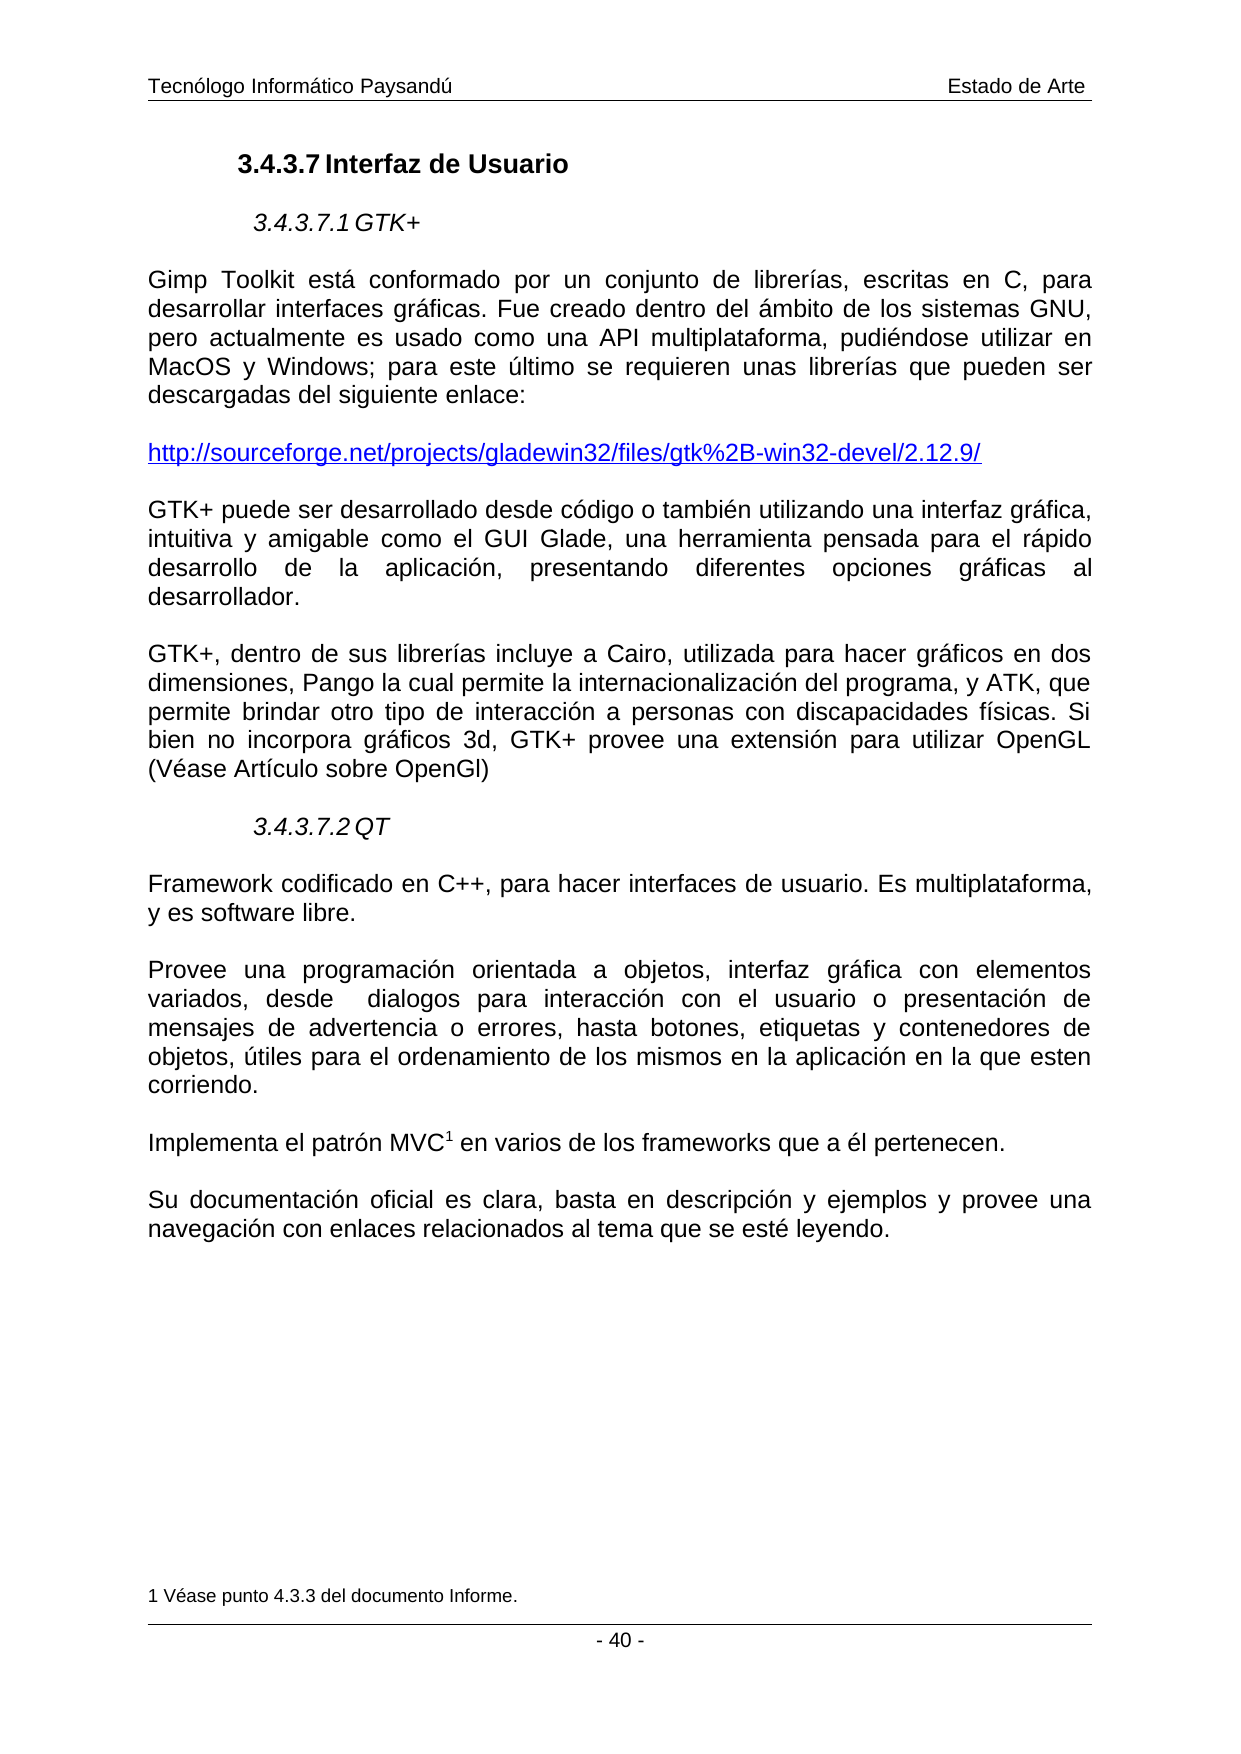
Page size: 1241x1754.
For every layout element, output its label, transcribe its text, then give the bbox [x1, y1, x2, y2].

text Gimp Toolkit está conformado por un conjunto de librerías, escritas en C, para desarrollar interfaces gráficas. Fue creado dentro del ámbito de los sistemas GNU, pero actualmente es usado como una API multiplataforma, pudiéndose utilizar en MacOS y Windows; para este último se requieren unas librerías que pueden ser descargadas del siguiente enlace: [148, 265, 1092, 409]
text http://sourceforge.net/projects/gladewin32/files/gtk%2B-win32-devel/2.12.9/ [148, 438, 1092, 466]
subtitle GTK+ [253, 208, 1092, 236]
subtitle Interfaz de Usuario [237, 148, 1092, 179]
text GTK+ puede ser desarrollado desde código o también utilizando una interfaz gráfica, intuitiva y amigable como el GUI Glade, una herramienta pensada para el rápido desarrollo de la aplicación, presentando diferentes opciones gráficas al desarrollador. [148, 495, 1092, 610]
subtitle QT [253, 811, 1092, 840]
text Implementa el patrón MVC en varios de los frameworks que a él pertenecen. [148, 1128, 1092, 1156]
text Framework codificado en C++, para hacer interfaces de usuario. Es multiplataforma, y es software libre. [148, 869, 1092, 926]
text Provee una programación orientada a objetos, interfaz gráfica con elementos variados, desde dialogos para interacción con el usuario o presentación de mensajes de advertencia o errores, hasta botones, etiquetas y contenedores de objetos, útiles para el ordenamiento de los mismos en la aplicación en la que esten corriendo. [148, 955, 1092, 1099]
text Su documentación oficial es clara, basta en descripción y ejemplos y provee una navegación con enlaces relacionados al tema que se esté leyendo. [148, 1185, 1092, 1243]
text GTK+, dentro de sus librerías incluye a Cairo, utilizada para hacer gráficos en dos dimensiones, Pango la cual permite la internacionalización del programa, y ATK, que permite brindar otro tipo de interacción a personas con discapacidades físicas. Si bien no incorpora gráficos 3d, GTK+ provee una extensión para utilizar OpenGL (Véase Artículo sobre OpenGl) [148, 639, 1092, 783]
text Véase punto 4.3.3 del documento Informe. [148, 1585, 1092, 1606]
